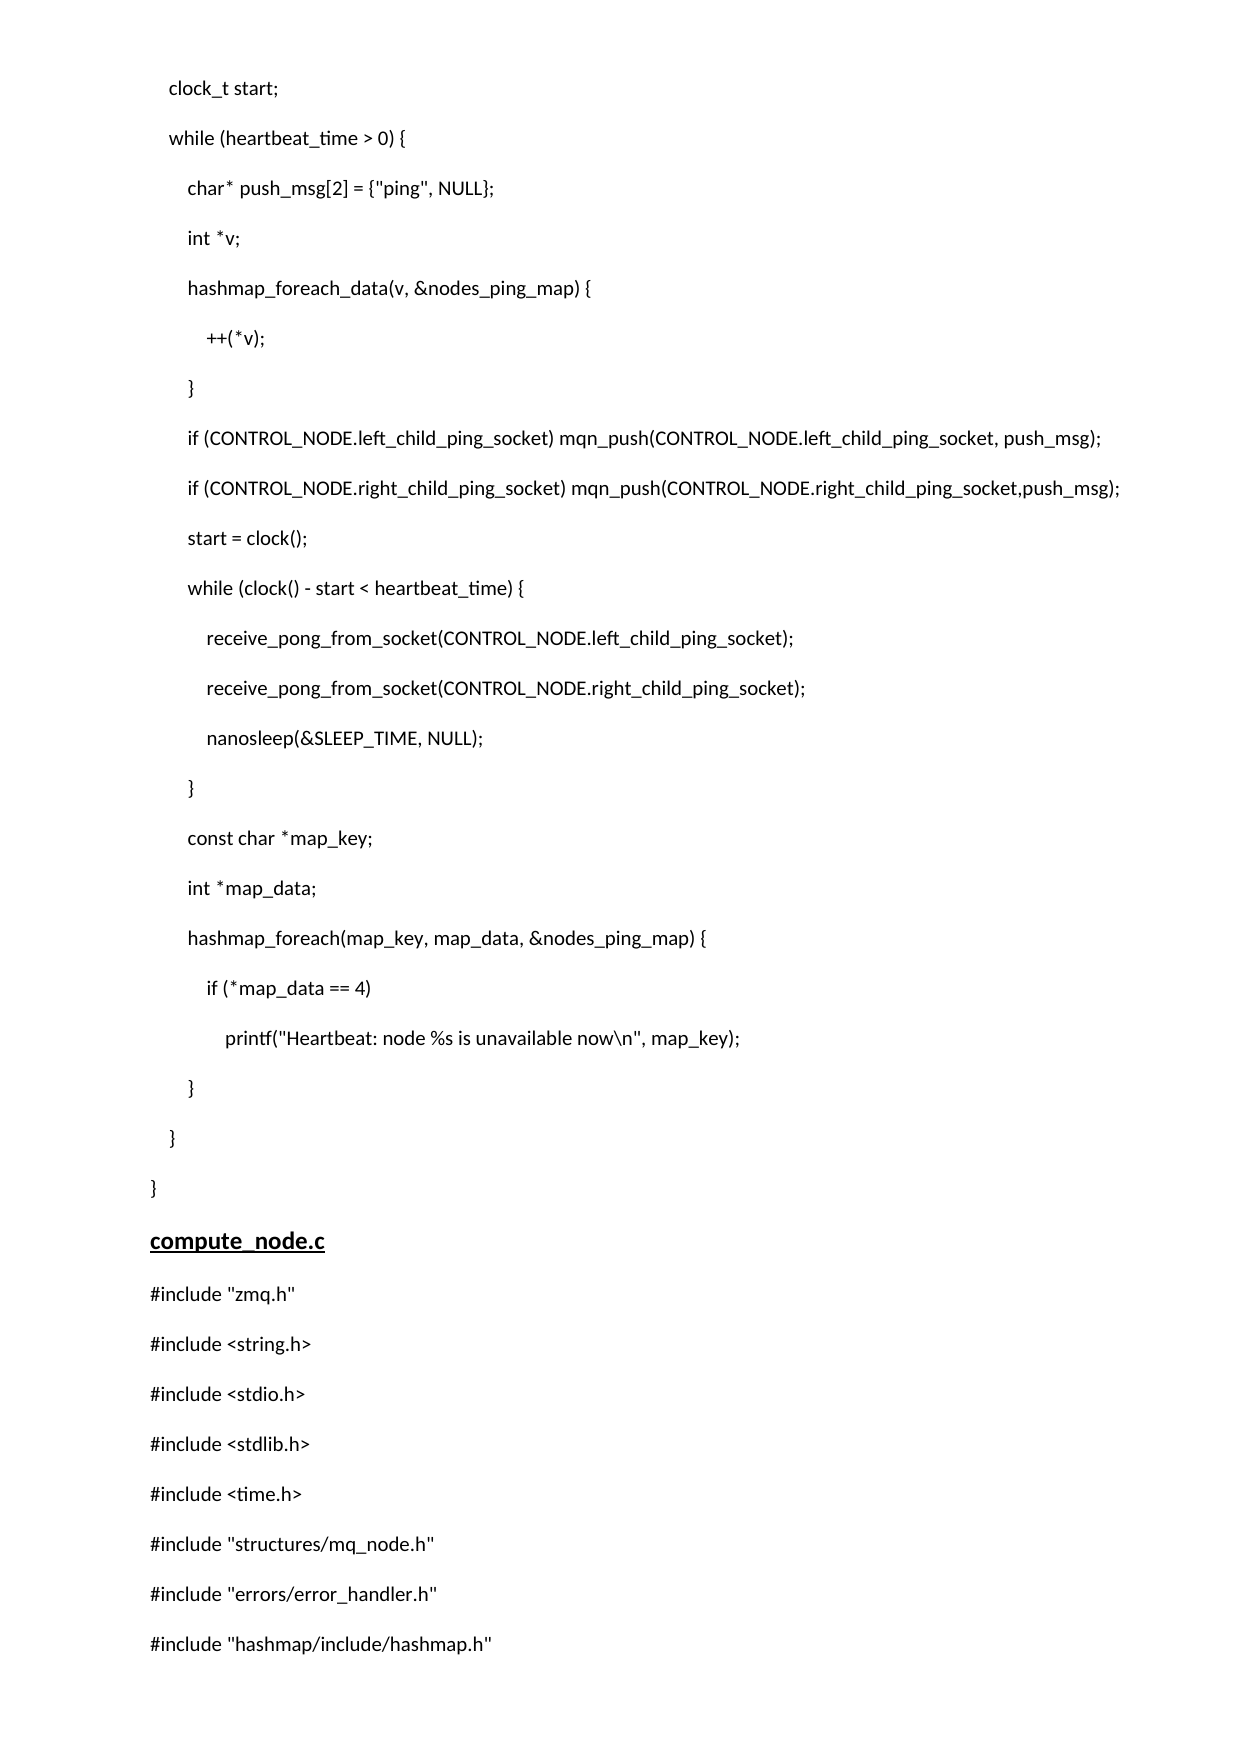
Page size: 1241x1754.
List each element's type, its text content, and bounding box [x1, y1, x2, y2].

text } [150, 775, 1147, 800]
text } [150, 1075, 1147, 1100]
text int *map_data; [150, 875, 1147, 900]
text } [150, 375, 1147, 400]
text clock_t start; [150, 75, 1147, 100]
text #include "structures/mq_node.h" [150, 1531, 1147, 1556]
text receive_pong_from_socket(CONTROL_NODE.left_child_ping_socket); [150, 625, 1147, 650]
text if (*map_data == 4) [150, 975, 1147, 1000]
text compute_node.c [150, 1225, 1147, 1256]
text while (heartbeat_time > 0) { [150, 125, 1147, 150]
text } [150, 1125, 1147, 1150]
text printf("Heartbeat: node %s is unavailable now\n", map_key); [150, 1025, 1147, 1050]
text char* push_msg[2] = {"ping", NULL}; [150, 175, 1147, 200]
text if (CONTROL_NODE.left_child_ping_socket) mqn_push(CONTROL_NODE.left_child_ping_socket, push_msg); [150, 425, 1147, 450]
text } [150, 1175, 1147, 1200]
text #include <time.h> [150, 1481, 1147, 1506]
text hashmap_foreach(map_key, map_data, &nodes_ping_map) { [150, 925, 1147, 950]
text #include <stdio.h> [150, 1381, 1147, 1406]
text #include <string.h> [150, 1331, 1147, 1356]
text nanosleep(&SLEEP_TIME, NULL); [150, 725, 1147, 750]
text while (clock() - start < heartbeat_time) { [150, 575, 1147, 600]
text const char *map_key; [150, 825, 1147, 850]
text ++(*v); [150, 325, 1147, 350]
text hashmap_foreach_data(v, &nodes_ping_map) { [150, 275, 1147, 300]
text receive_pong_from_socket(CONTROL_NODE.right_child_ping_socket); [150, 675, 1147, 700]
text #include "errors/error_handler.h" [150, 1581, 1147, 1606]
text start = clock(); [150, 525, 1147, 550]
text int *v; [150, 225, 1147, 250]
text #include "hashmap/include/hashmap.h" [150, 1631, 1147, 1656]
text if (CONTROL_NODE.right_child_ping_socket) mqn_push(CONTROL_NODE.right_child_ping_socket,push_msg); [150, 475, 1147, 500]
text #include "zmq.h" [150, 1281, 1147, 1306]
text #include <stdlib.h> [150, 1431, 1147, 1456]
